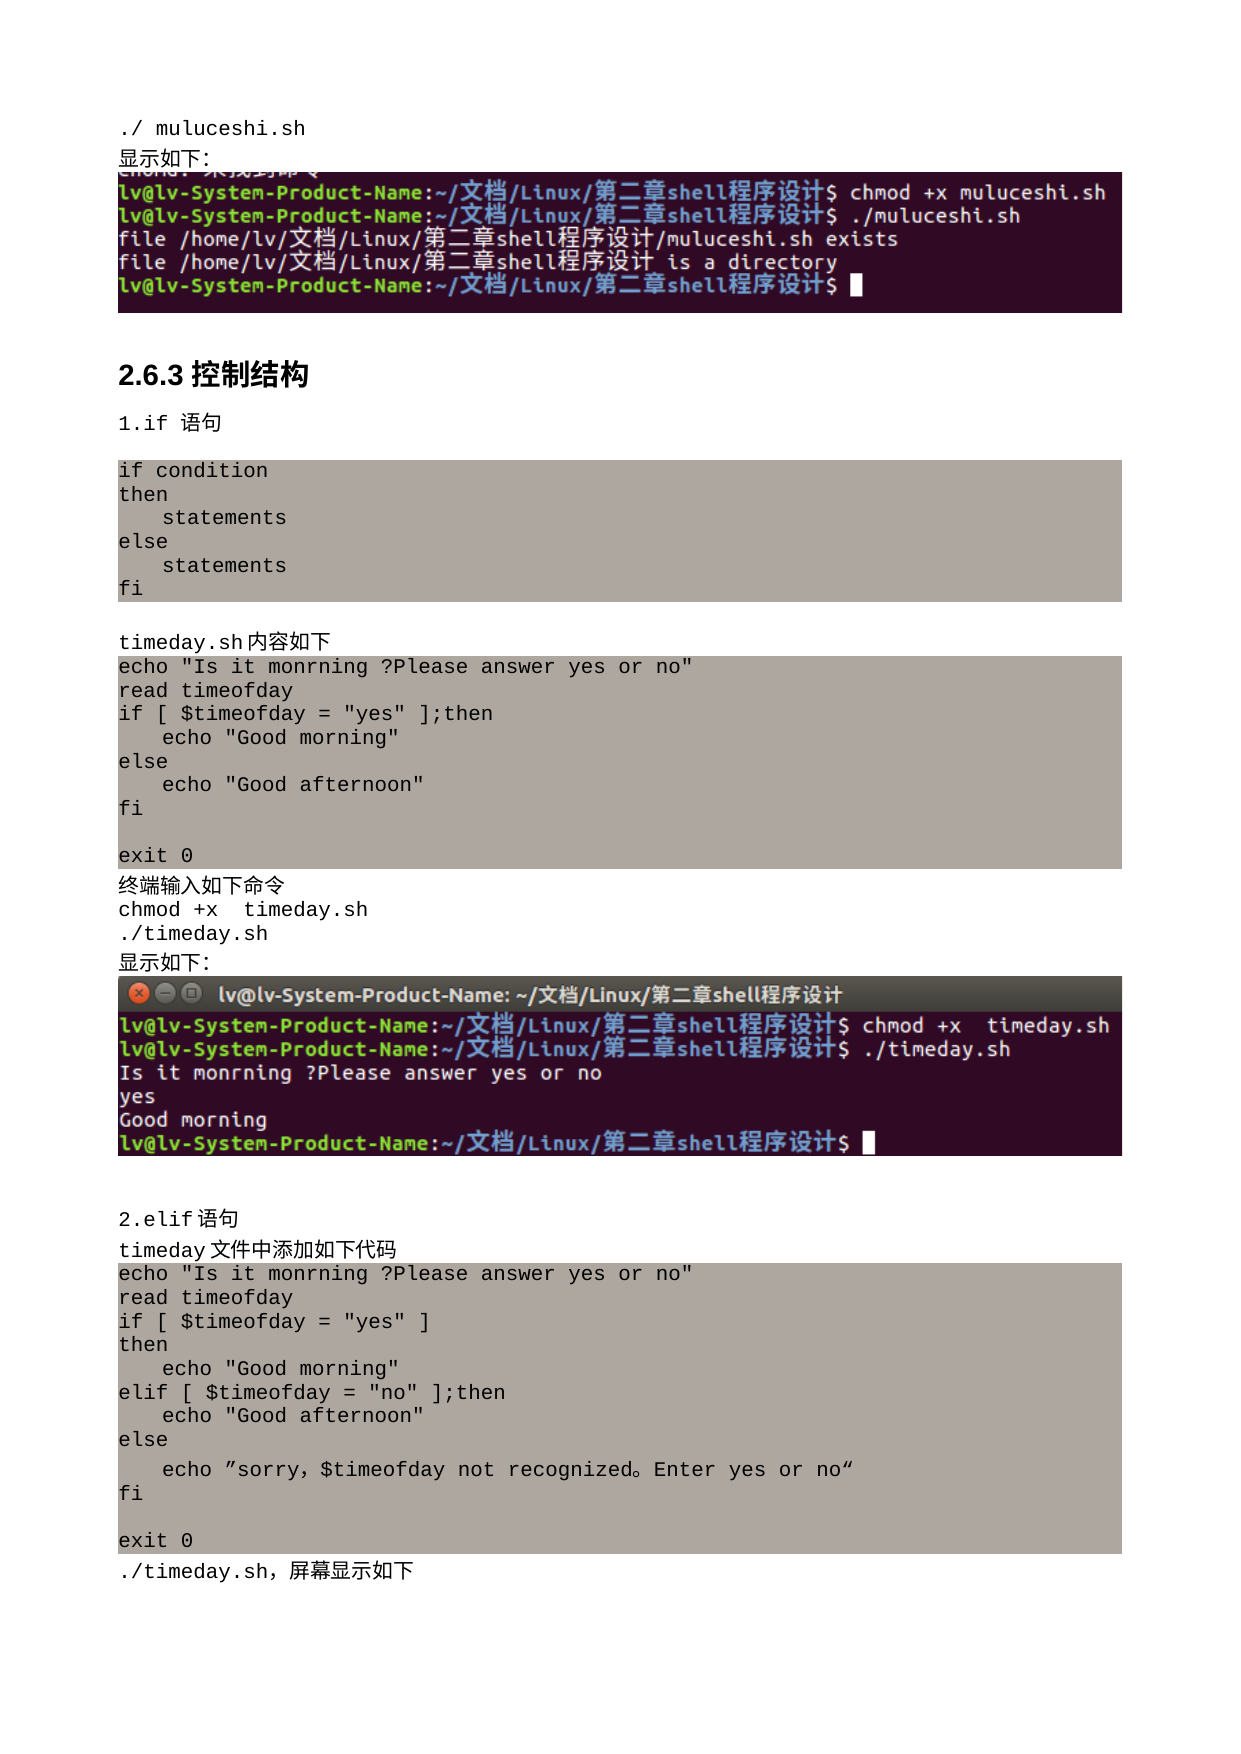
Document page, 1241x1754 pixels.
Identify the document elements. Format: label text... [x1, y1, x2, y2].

text if [ $timeofday = "yes" ] [118, 1311, 1122, 1334]
text read timeofday [118, 680, 1122, 703]
text echo "Good afternoon" [118, 774, 1122, 798]
subtitle 2.6.3 控制结构 [118, 351, 1122, 393]
text echo "Good afternoon" [118, 1405, 1122, 1429]
text ./timeday.sh [118, 923, 1122, 946]
text if [ $timeofday = "yes" ];then [118, 703, 1122, 727]
text exit 0 [118, 1530, 1122, 1554]
text ./timeday.sh，屏幕显示如下 [118, 1554, 1122, 1584]
text 2.elif语句 [118, 1203, 1122, 1233]
text else [118, 531, 1122, 555]
text read timeofday [118, 1287, 1122, 1311]
text ./ muluceshi.sh [118, 118, 1122, 142]
text echo ”sorry，$timeofday not recognized。Enter yes or no“ [118, 1453, 1122, 1483]
text fi [118, 1483, 1122, 1507]
text echo "Is it monrning ?Please answer yes or no" [118, 1263, 1122, 1287]
text statements [118, 555, 1122, 578]
text elif [ $timeofday = "no" ];then [118, 1382, 1122, 1405]
text echo "Is it monrning ?Please answer yes or no" [118, 656, 1122, 680]
text 1.if 语句 [118, 406, 1122, 436]
text then [118, 1334, 1122, 1358]
text 终端输入如下命令 [118, 869, 1122, 899]
text echo "Good morning" [118, 1358, 1122, 1382]
picture [118, 976, 1123, 1156]
text else [118, 751, 1122, 774]
text echo "Good morning" [118, 727, 1122, 751]
text chmod +x timeday.sh [118, 899, 1122, 923]
text fi [118, 798, 1122, 822]
text else [118, 1429, 1122, 1453]
text fi [118, 578, 1122, 602]
text timeday文件中添加如下代码 [118, 1233, 1122, 1263]
picture [118, 172, 1123, 313]
text then [118, 484, 1122, 507]
text 显示如下： [118, 142, 1122, 172]
text 显示如下： [118, 946, 1122, 976]
text statements [118, 507, 1122, 531]
text exit 0 [118, 845, 1122, 869]
text timeday.sh内容如下 [118, 626, 1122, 656]
text if condition [118, 460, 1122, 484]
